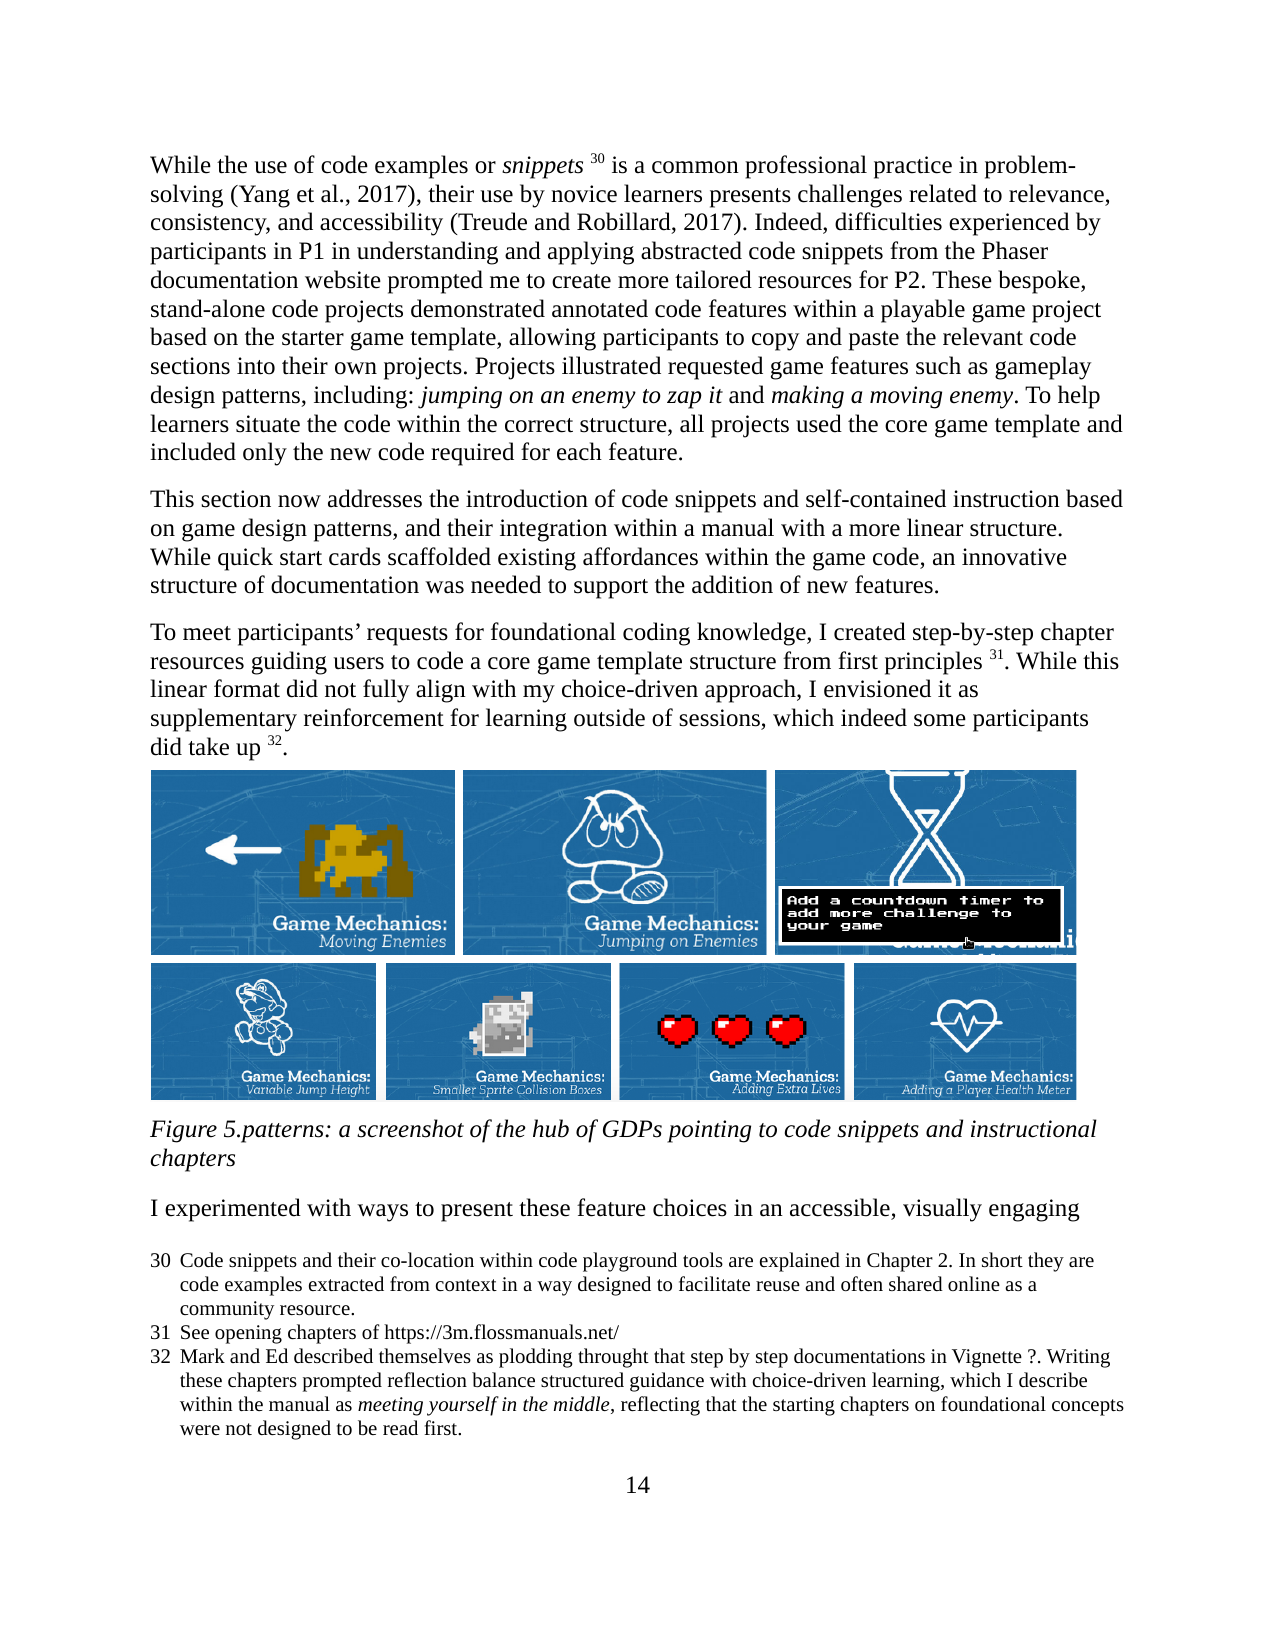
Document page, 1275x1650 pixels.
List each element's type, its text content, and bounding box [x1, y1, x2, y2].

text Mark and Ed described themselves as plodding throught that step by step documentations in Vignette ?. Writing these chapters prompted reflection balance structured guidance with choice-driven learning, which I describe within the manual as meeting yourself in the middle, reflecting that the starting chapters on foundational concepts were not designed to be read first. [150, 1344, 1125, 1440]
text This section now addresses the introduction of code snippets and self-contained instruction based on game design patterns, and their integration within a manual with a more linear structure. While quick start cards scaffolded existing affordances within the game code, an innovative structure of documentation was needed to support the addition of new features. [150, 484, 1125, 599]
text I experimented with ways to present these feature choices in an accessible, visually engaging [150, 1193, 1125, 1222]
text Figure 5.patterns: a screenshot of the hub of GDPs pointing to code snippets and instructional chapters [150, 1114, 1125, 1172]
text To meet participants’ requests for foundational coding knowledge, I created step-by-step chapter resources guiding users to code a core game template structure from first principles . While this linear format did not fully align with my choice-driven approach, I envisioned it as supplementary reinforcement for learning outside of sessions, which indeed some participants did take up . [150, 617, 1125, 761]
text While the use of code examples or snippets is a common professional practice in problem-solving (Yang et al., 2017), their use by novice learners presents challenges related to relevance, consistency, and accessibility (Treude and Robillard, 2017). Indeed, difficulties experienced by participants in P1 in understanding and applying abstracted code snippets from the Phaser documentation website prompted me to create more tailored resources for P2. These bespoke, stand-alone code projects demonstrated annotated code features within a playable game project based on the starter game template, allowing participants to copy and paste the relevant code sections into their own projects. Projects illustrated requested game features such as gameplay design patterns, including: jumping on an enemy to zap it and making a moving enemy. To help learners situate the code within the correct structure, all projects used the core game template and included only the new code required for each feature. [150, 150, 1125, 466]
text See opening chapters of https://3m.flossmanuals.net/ [150, 1320, 1125, 1344]
text Code snippets and their co-location within code playground tools are explained in Chapter 2. In short they are code examples extracted from context in a way designed to facilitate reuse and often shared online as a community resource. [150, 1247, 1125, 1320]
picture [150, 769, 1077, 1102]
